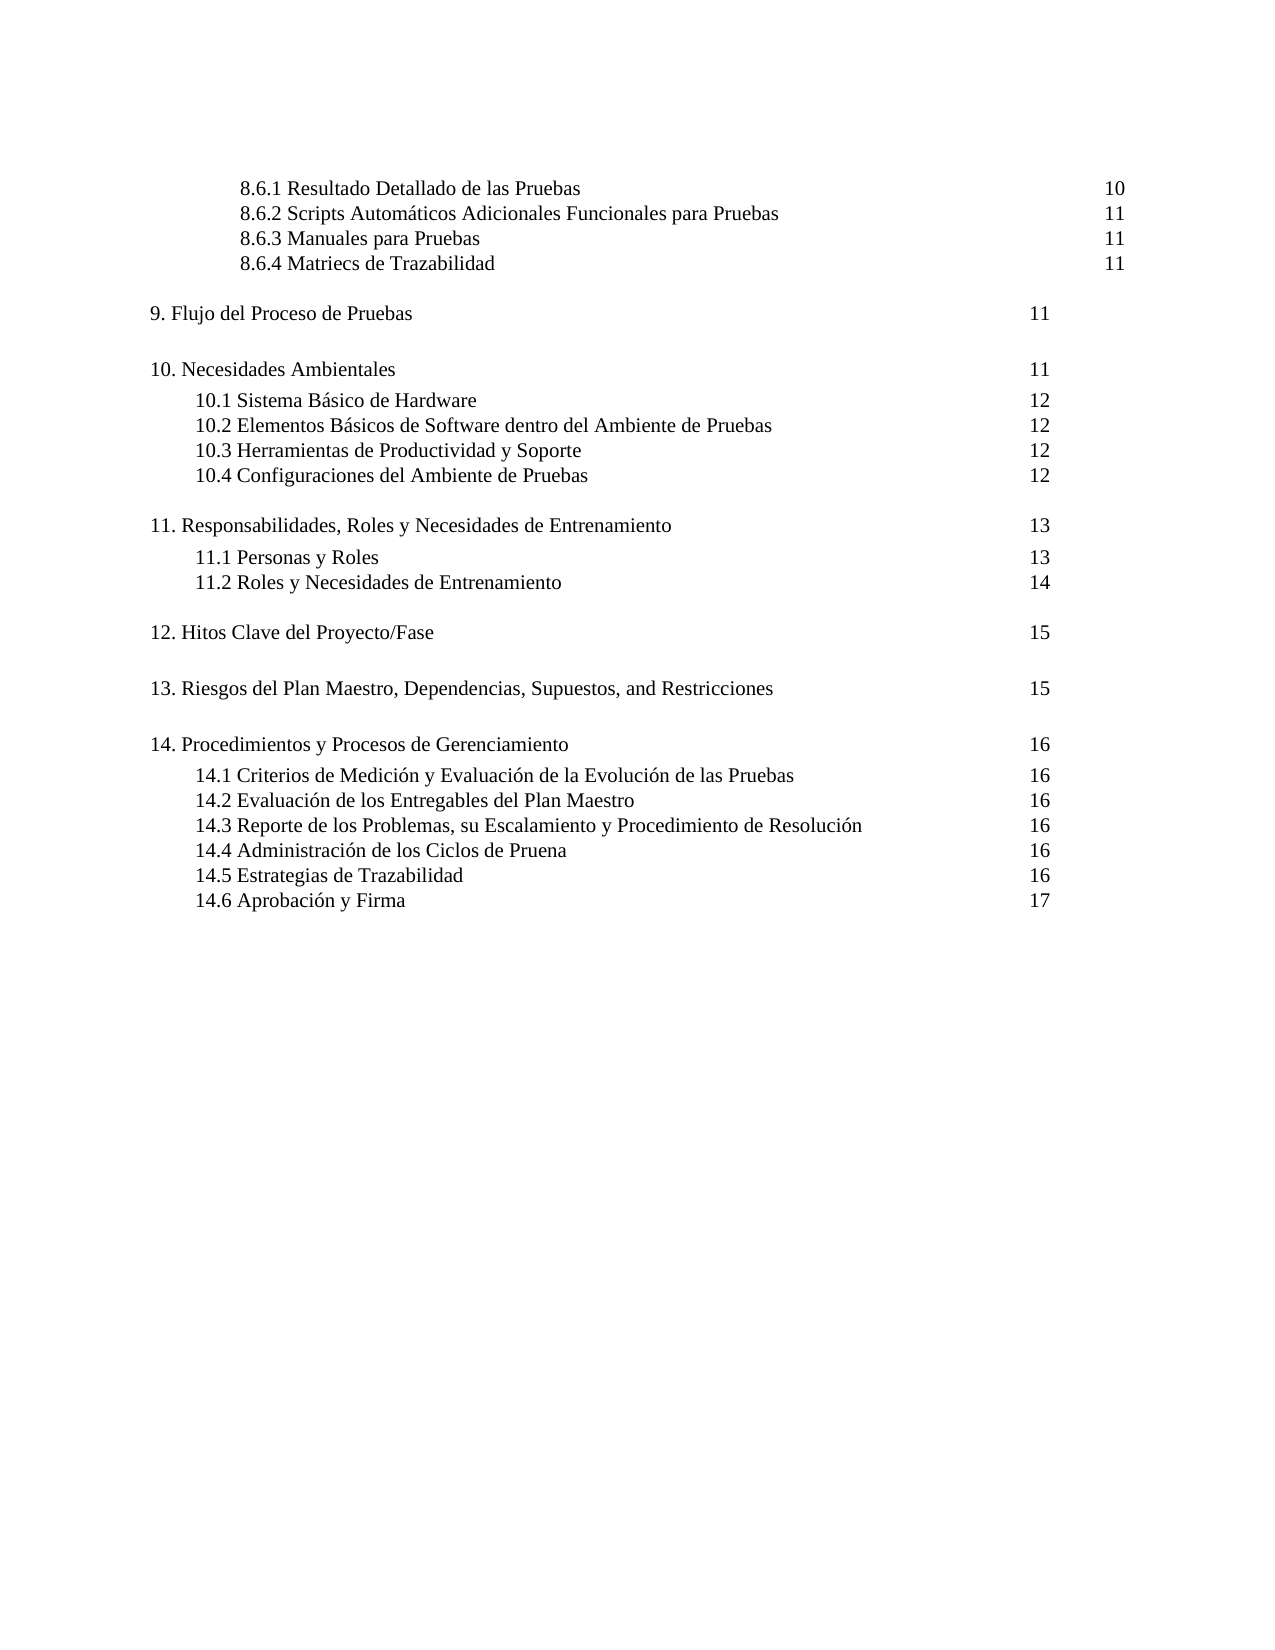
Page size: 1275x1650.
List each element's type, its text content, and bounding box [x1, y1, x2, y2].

text 8.6.4 Matriecs de Trazabilidad 11 [240, 250, 1125, 275]
text 14.1 Criterios de Medición y Evaluación de la Evolución de las Pruebas 16 [195, 762, 1050, 787]
text 8.6.3 Manuales para Pruebas 11 [240, 225, 1125, 250]
text 10.1 Sistema Básico de Hardware 12 [195, 387, 1050, 412]
text 14. Procedimientos y Procesos de Gerenciamiento 16 [150, 731, 1050, 756]
text 10.2 Elementos Básicos de Software dentro del Ambiente de Pruebas 12 [195, 412, 1050, 437]
text 13. Riesgos del Plan Maestro, Dependencias, Supuestos, and Restricciones 15 [150, 675, 1050, 700]
text 11. Responsabilidades, Roles y Necesidades de Entrenamiento 13 [150, 512, 1050, 537]
text 14.4 Administración de los Ciclos de Pruena 16 [195, 837, 1050, 862]
text 14.3 Reporte de los Problemas, su Escalamiento y Procedimiento de Resolución 16 [195, 812, 1050, 837]
text 14.2 Evaluación de los Entregables del Plan Maestro 16 [195, 787, 1050, 812]
text 11.1 Personas y Roles 13 [195, 544, 1050, 569]
text 12. Hitos Clave del Proyecto/Fase 15 [150, 619, 1050, 644]
text 11.2 Roles y Necesidades de Entrenamiento 14 [195, 569, 1050, 594]
text 10.3 Herramientas de Productividad y Soporte 12 [195, 437, 1050, 462]
text 8.6.2 Scripts Automáticos Adicionales Funcionales para Pruebas 11 [240, 200, 1125, 225]
text 14.6 Aprobación y Firma 17 [195, 887, 1050, 912]
text 8.6.1 Resultado Detallado de las Pruebas 10 [240, 175, 1125, 200]
text 14.5 Estrategias de Trazabilidad 16 [195, 862, 1050, 887]
text 10.4 Configuraciones del Ambiente de Pruebas 12 [195, 462, 1050, 487]
text 10. Necesidades Ambientales 11 [150, 356, 1050, 381]
text 9. Flujo del Proceso de Pruebas 11 [150, 300, 1050, 325]
